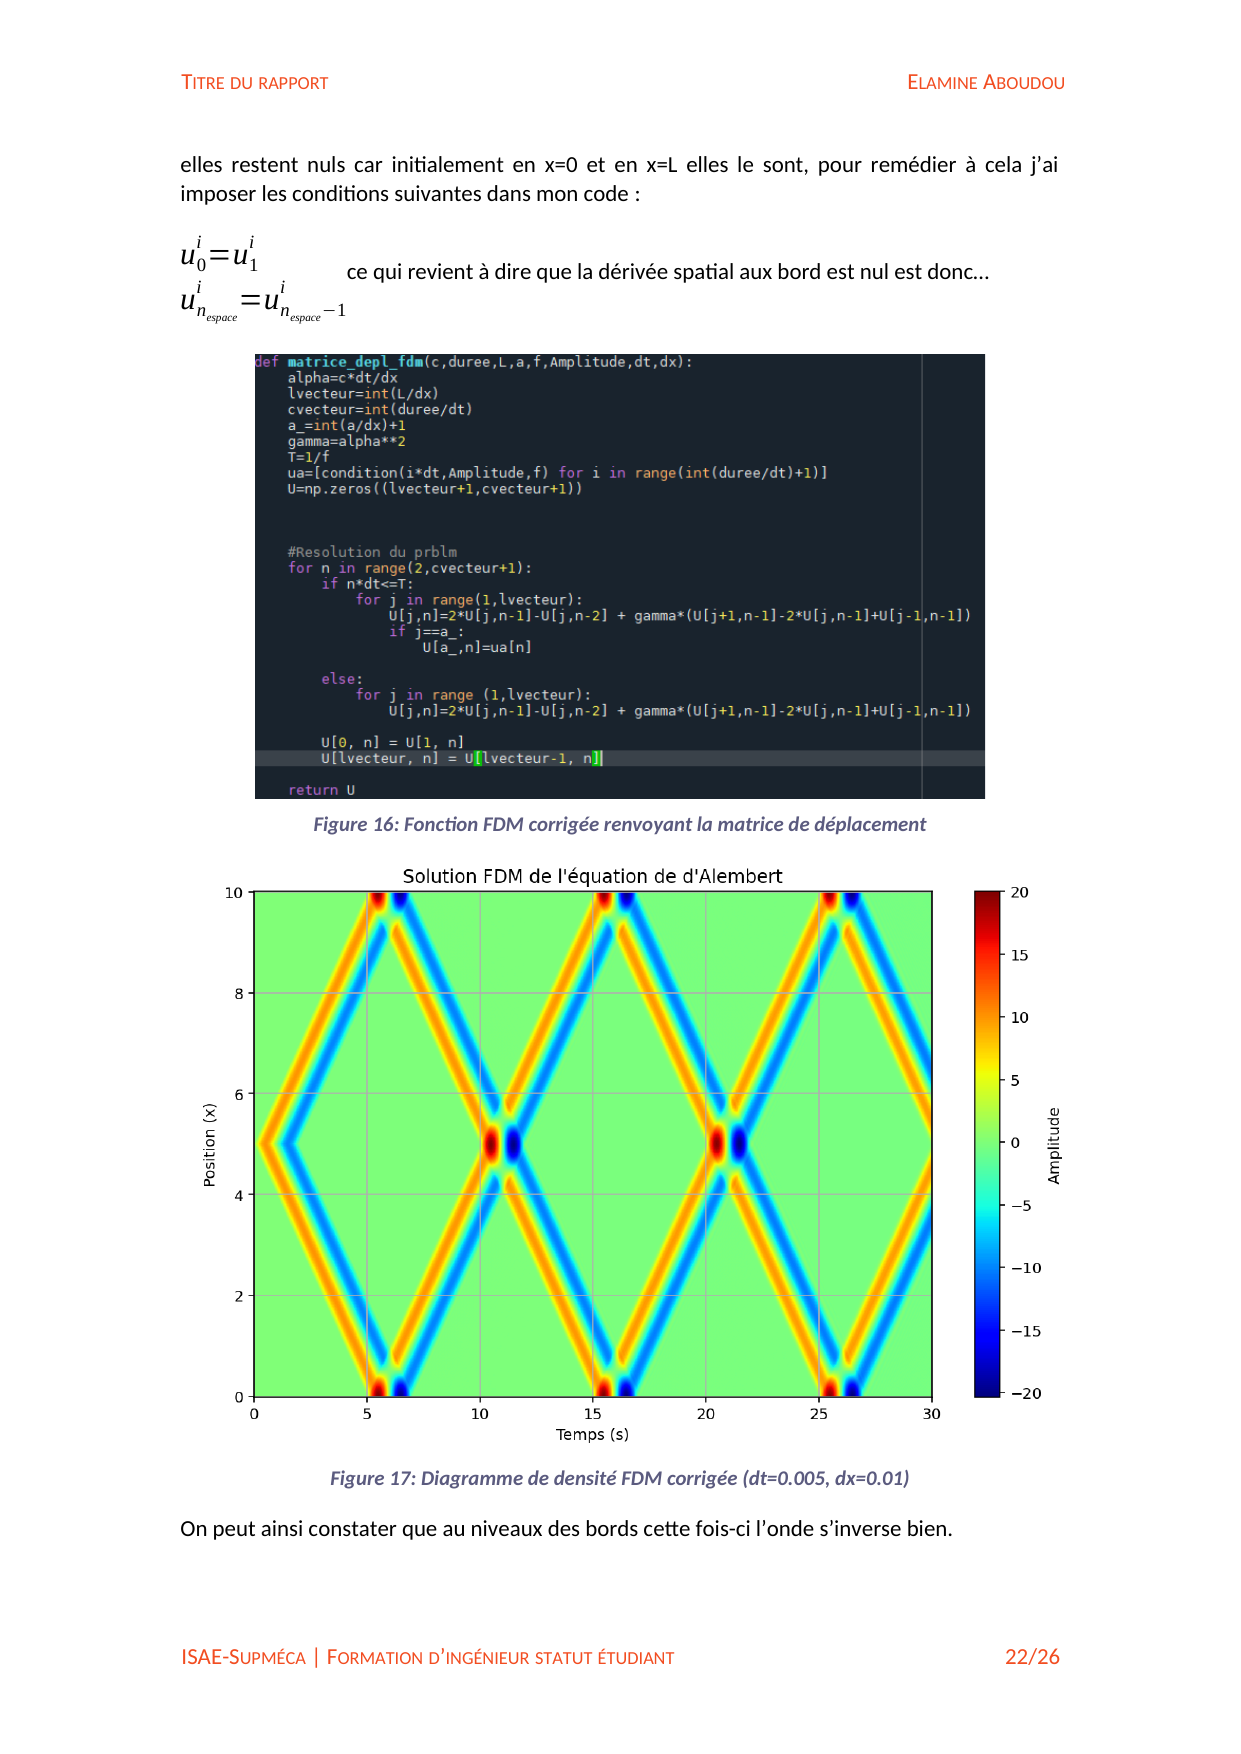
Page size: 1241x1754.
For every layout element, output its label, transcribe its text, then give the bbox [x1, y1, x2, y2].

text On peut ainsi constater que au niveaux des bords cette fois-ci l’onde s’inverse bien. [180, 1491, 1060, 1542]
text elles restent nuls car initialement en x=0 et en x=L elles le sont, pour remédier à cela j’ai imposer les conditions suivantes dans mon code : [180, 151, 1060, 207]
text Figure 16: Fonction FDM corrigée renvoyant la matrice de déplacement [255, 799, 985, 837]
text Figure 17: Diagramme de densité FDM corrigée (dt=0.005, dx=0.01) [180, 869, 1060, 1491]
text ce qui revient à dire que la dérivée spatial aux bord est nul est donc… [180, 232, 1060, 323]
picture [192, 856, 1073, 1453]
picture [255, 354, 986, 799]
